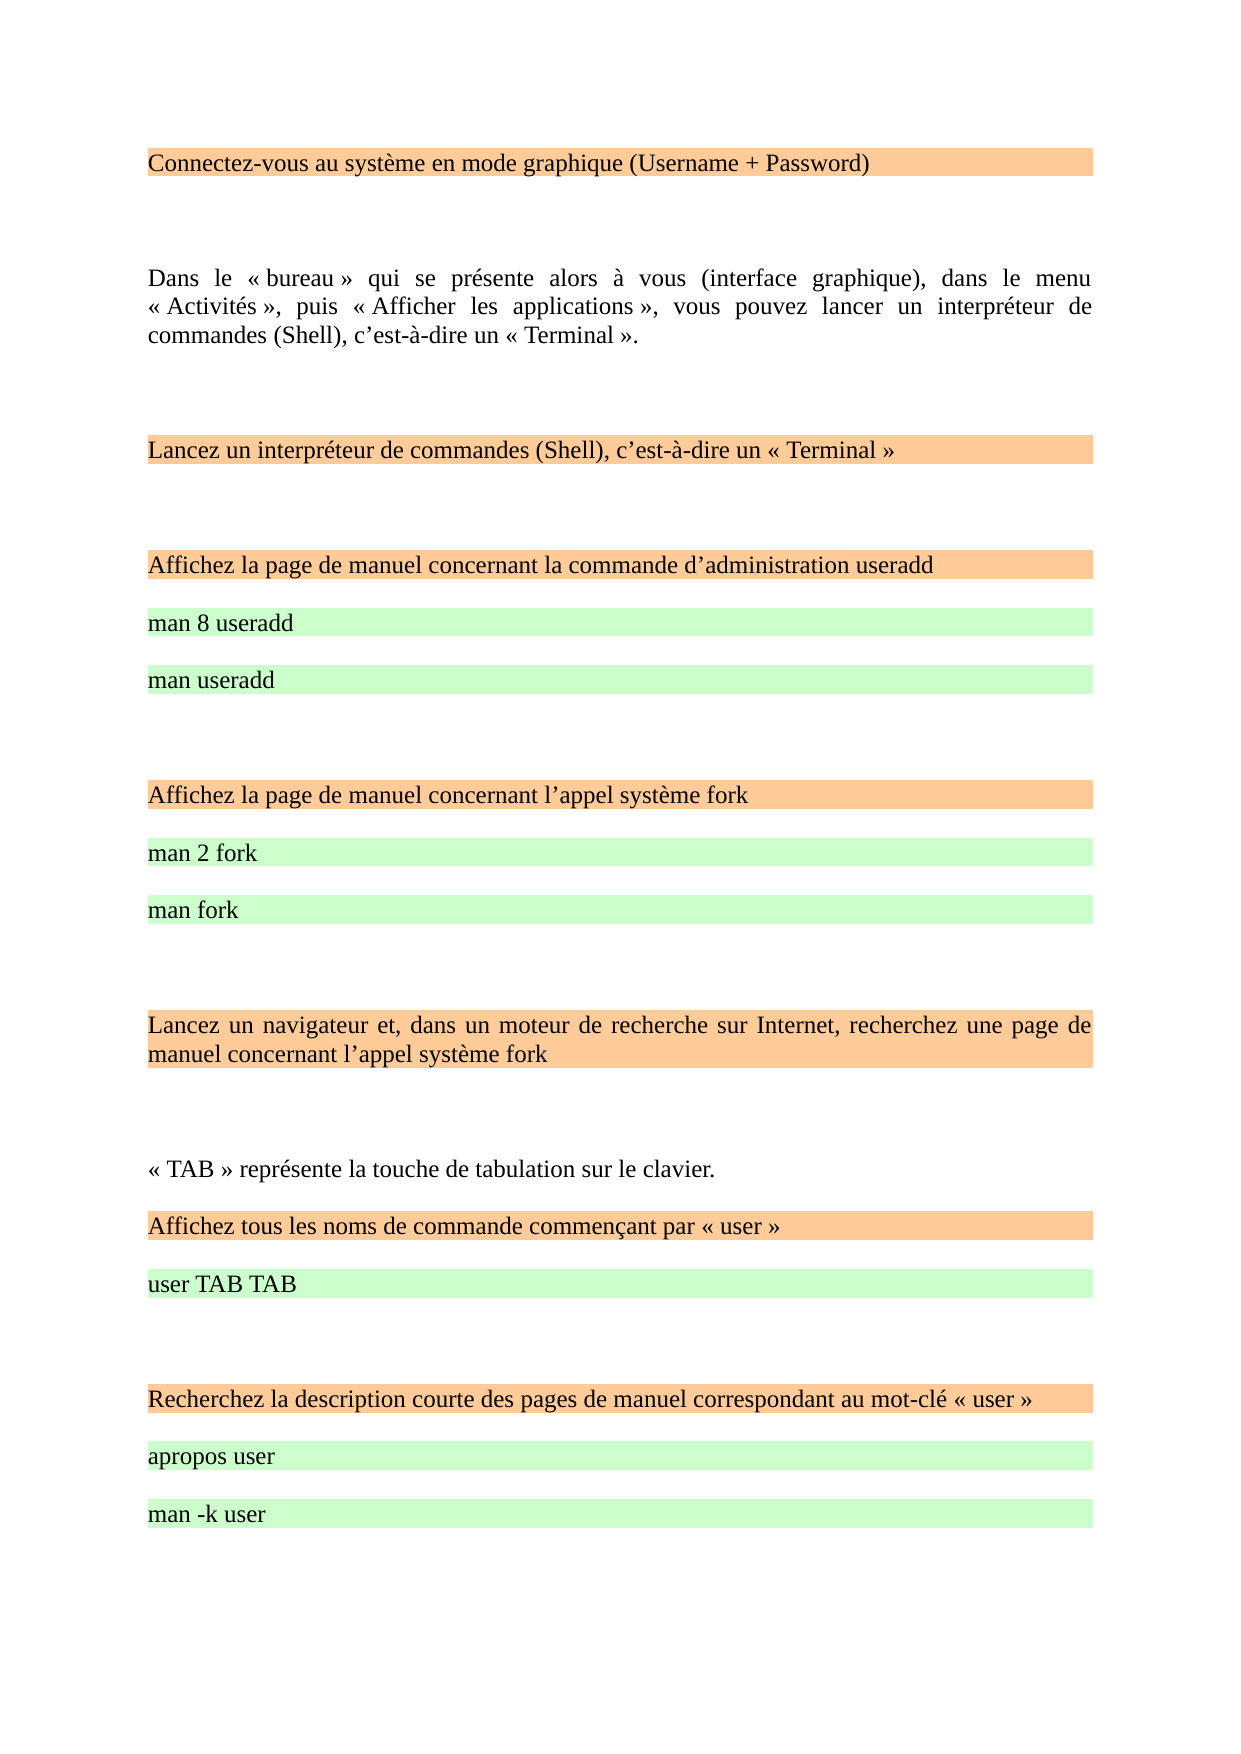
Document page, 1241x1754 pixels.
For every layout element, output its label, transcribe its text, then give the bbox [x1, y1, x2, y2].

text man fork [148, 895, 1093, 924]
text man -k user [148, 1499, 1093, 1528]
text Affichez la page de manuel concernant la commande d’administration useradd [148, 550, 1093, 579]
text Affichez la page de manuel concernant l’appel système fork [148, 780, 1093, 809]
text Affichez tous les noms de commande commençant par « user » [148, 1211, 1093, 1240]
text man 2 fork [148, 838, 1093, 866]
text Dans le « bureau » qui se présente alors à vous (interface graphique), dans le menu « Activités », puis « Afficher les applications », vous pouvez lancer un interpréteur de commandes (Shell), c’est-à-dire un « Terminal ». [148, 263, 1093, 349]
text Recherchez la description courte des pages de manuel correspondant au mot-clé « user » [148, 1384, 1093, 1413]
text Lancez un navigateur et, dans un moteur de recherche sur Internet, recherchez une page de manuel concernant l’appel système fork [148, 1010, 1093, 1068]
text Lancez un interpréteur de commandes (Shell), c’est-à-dire un « Terminal » [148, 435, 1093, 464]
text « TAB » représente la touche de tabulation sur le clavier. [148, 1154, 1093, 1183]
text user TAB TAB [148, 1269, 1093, 1298]
text Connectez-vous au système en mode graphique (Username + Password) [148, 148, 1093, 176]
text apropos user [148, 1441, 1093, 1470]
text man 8 useradd [148, 608, 1093, 636]
text man useradd [148, 665, 1093, 694]
